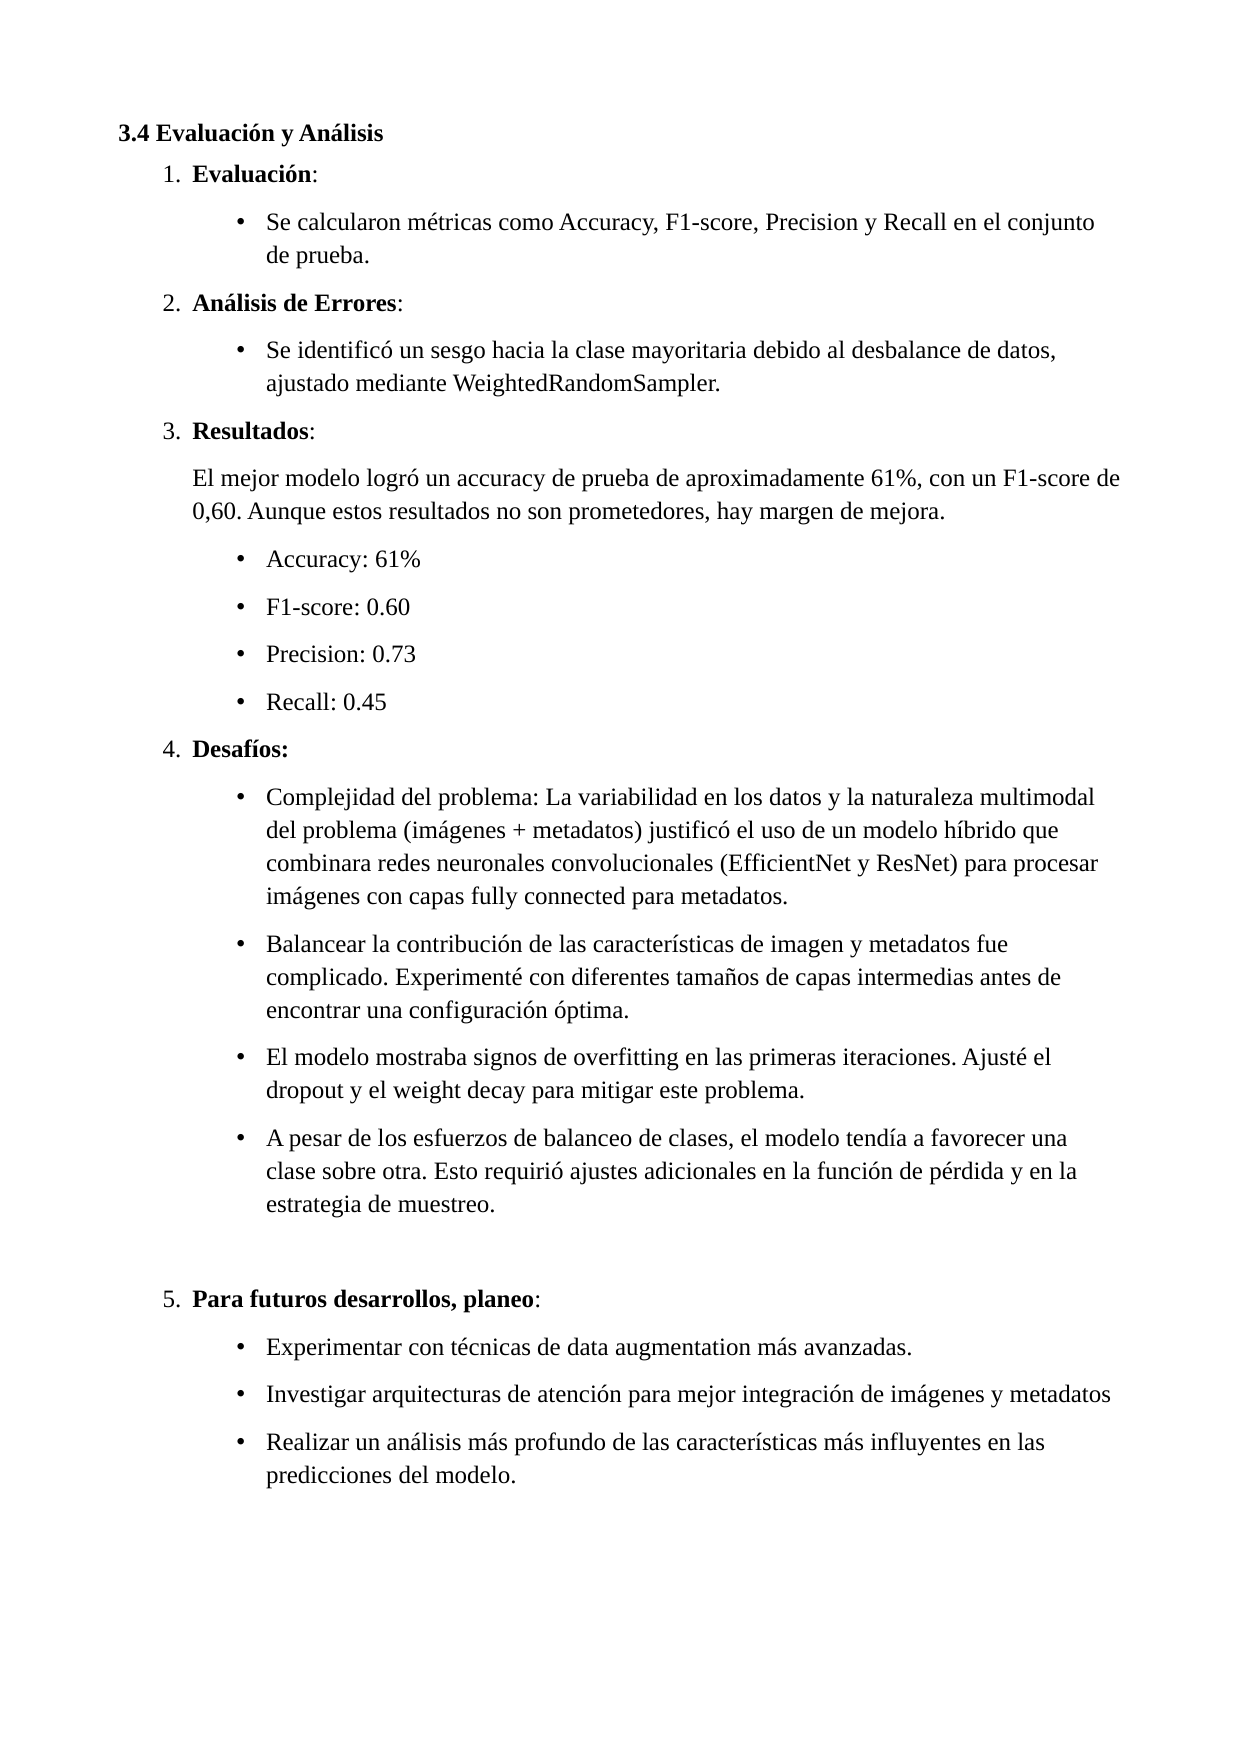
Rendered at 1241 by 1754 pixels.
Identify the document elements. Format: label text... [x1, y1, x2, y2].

list Evaluación: [162, 159, 1122, 188]
list Resultados: [162, 416, 1122, 444]
subtitle 3.4 Evaluación y Análisis [118, 118, 1122, 147]
list Balancear la contribución de las características de imagen y metadatos fue complicado. Experimenté con diferentes tamaños de capas intermedias antes de encontrar una configuración óptima. [236, 929, 1122, 1023]
list Accuracy: 61% [236, 544, 1122, 573]
list Se identificó un sesgo hacia la clase mayoritaria debido al desbalance de datos, ajustado mediante WeightedRandomSampler. [236, 335, 1122, 397]
list A pesar de los esfuerzos de balanceo de clases, el modelo tendía a favorecer una clase sobre otra. Esto requirió ajustes adicionales en la función de pérdida y en la estrategia de muestreo. [236, 1123, 1122, 1218]
list El modelo mostraba signos de overfitting en las primeras iteraciones. Ajusté el dropout y el weight decay para mitigar este problema. [236, 1042, 1122, 1104]
list Análisis de Errores: [162, 288, 1122, 316]
list Recall: 0.45 [236, 687, 1122, 716]
list Precision: 0.73 [236, 639, 1122, 668]
list Realizar un análisis más profundo de las características más influyentes en las predicciones del modelo. [236, 1427, 1122, 1489]
list Se calcularon métricas como Accuracy, F1-score, Precision y Recall en el conjunto de prueba. [236, 207, 1122, 269]
list Investigar arquitecturas de atención para mejor integración de imágenes y metadatos [236, 1379, 1122, 1408]
list Desafíos: [162, 734, 1122, 763]
list Para futuros desarrollos, planeo: [162, 1284, 1122, 1313]
list El mejor modelo logró un accuracy de prueba de aproximadamente 61%, con un F1-score de 0,60. Aunque estos resultados no son prometedores, hay margen de mejora. [162, 463, 1122, 525]
list F1-score: 0.60 [236, 592, 1122, 620]
list Experimentar con técnicas de data augmentation más avanzadas. [236, 1332, 1122, 1361]
list Complejidad del problema: La variabilidad en los datos y la naturaleza multimodal del problema (imágenes + metadatos) justificó el uso de un modelo híbrido que combinara redes neuronales convolucionales (EfficientNet y ResNet) para procesar imágenes con capas fully connected para metadatos. [236, 782, 1122, 910]
